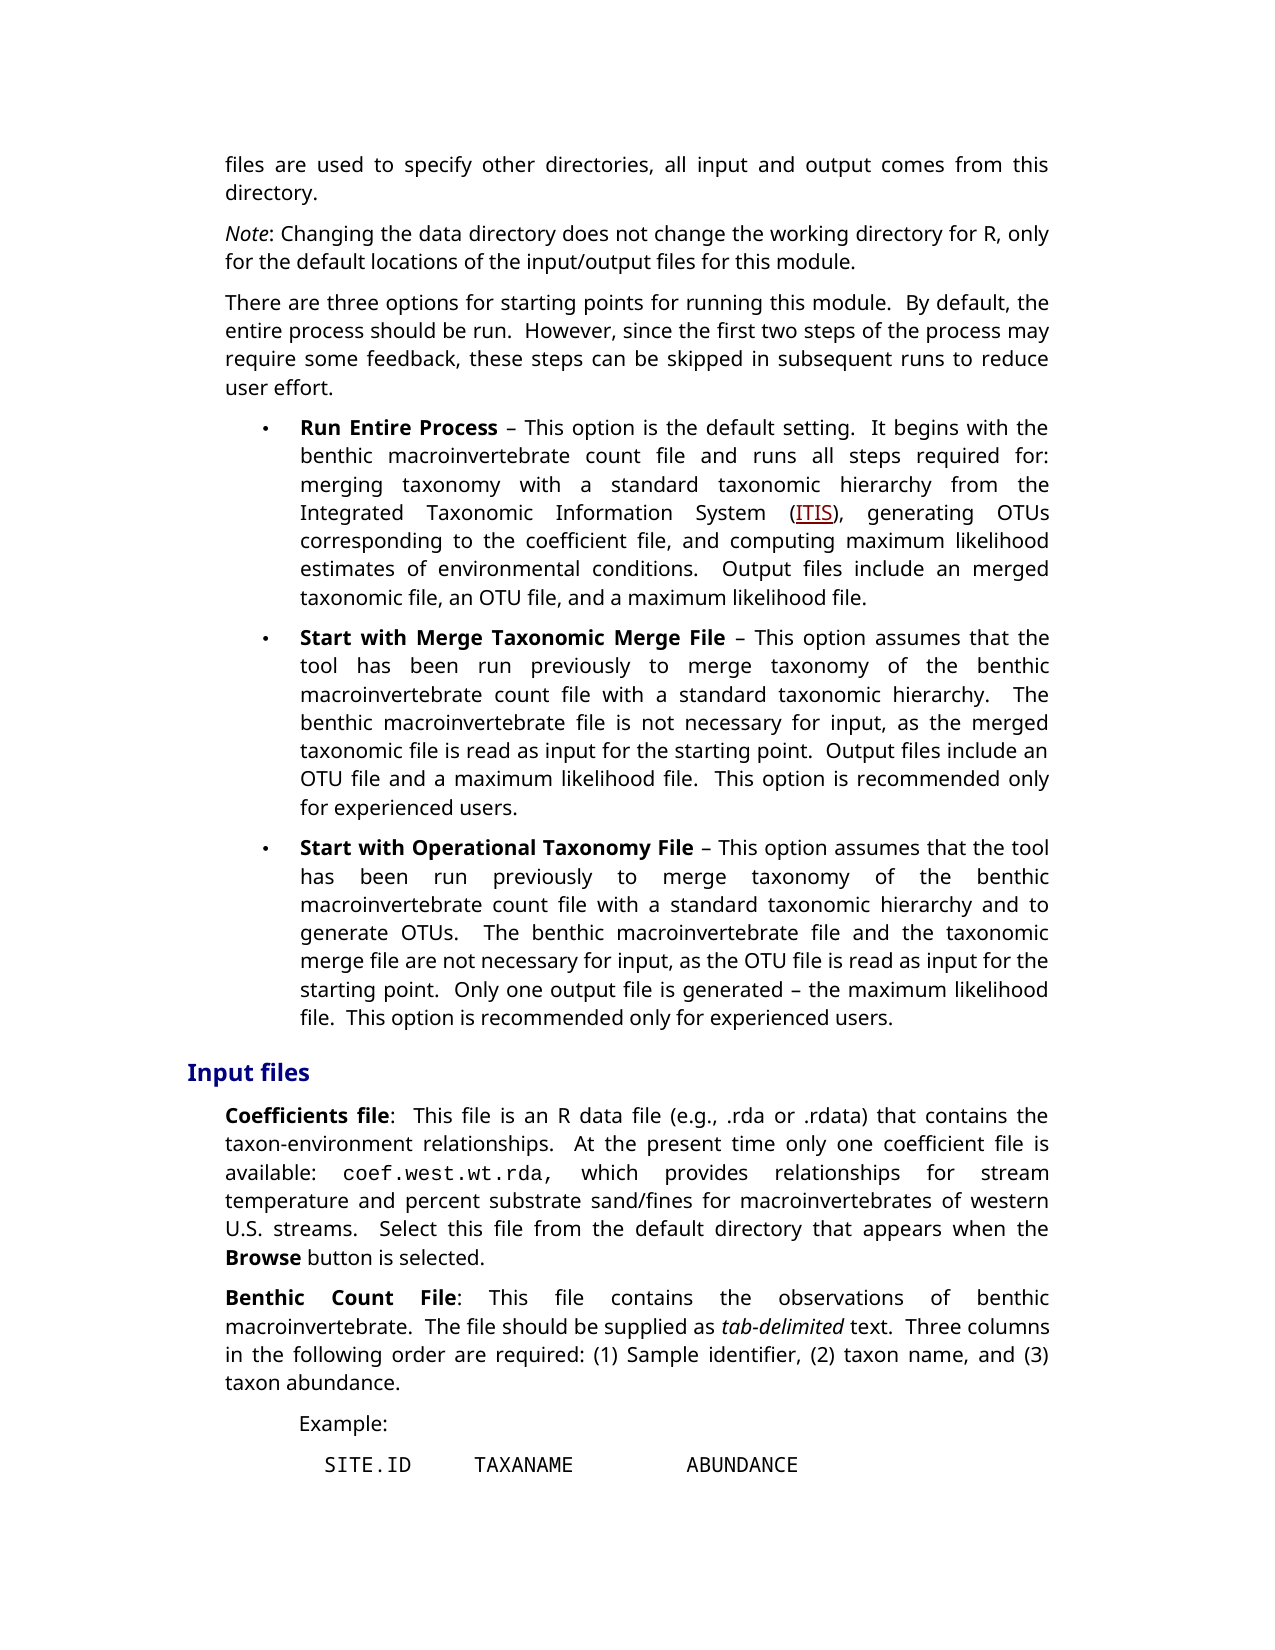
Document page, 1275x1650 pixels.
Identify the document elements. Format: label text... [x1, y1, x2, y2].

list Run Entire Process – This option is the default setting. It begins with the benthic macroinvertebrate count file and runs all steps required for: merging taxonomy with a standard taxonomic hierarchy from the Integrated Taxonomic Information System (ITIS), generating OTUs corresponding to the coefficient file, and computing maximum likelihood estimates of environmental conditions. Output files include an merged taxonomic file, an OTU file, and a maximum likelihood file. [262, 413, 1050, 611]
list Start with Merge Taxonomic Merge File – This option assumes that the tool has been run previously to merge taxonomy of the benthic macroinvertebrate count file with a standard taxonomic hierarchy. The benthic macroinvertebrate file is not necessary for input, as the merged taxonomic file is read as input for the starting point. Output files include an OTU file and a maximum likelihood file. This option is recommended only for experienced users. [262, 623, 1050, 821]
text There are three options for starting points for running this module. By default, the entire process should be run. However, since the first two steps of the process may require some feedback, these steps can be skipped in subsequent runs to reduce user effort. [225, 288, 1050, 401]
subtitle Input files [187, 1056, 1087, 1089]
text Coefficients file: This file is an R data file (e.g., .rda or .rdata) that contains the taxon-environment relationships. At the present time only one coefficient file is available: coef.west.wt.rda, which provides relationships for stream temperature and percent substrate sand/fines for macroinvertebrates of western U.S. streams. Select this file from the default directory that appears when the Browse button is selected. [225, 1101, 1050, 1271]
text files are used to specify other directories, all input and output comes from this directory. [225, 150, 1050, 206]
list SITE.ID TAXANAME ABUNDANCE [232, 1450, 1087, 1478]
text Note: Changing the data directory does not change the working directory for R, only for the default locations of the input/output files for this module. [225, 219, 1050, 275]
list Example: [269, 1409, 1050, 1437]
list Start with Operational Taxonomy File – This option assumes that the tool has been run previously to merge taxonomy of the benthic macroinvertebrate count file with a standard taxonomic hierarchy and to generate OTUs. The benthic macroinvertebrate file and the taxonomic merge file are not necessary for input, as the OTU file is read as input for the starting point. Only one output file is generated – the maximum likelihood file. This option is recommended only for experienced users. [262, 833, 1050, 1031]
text Benthic Count File: This file contains the observations of benthic macroinvertebrate. The file should be supplied as tab-delimited text. Three columns in the following order are required: (1) Sample identifier, (2) taxon name, and (3) taxon abundance. [225, 1283, 1050, 1396]
